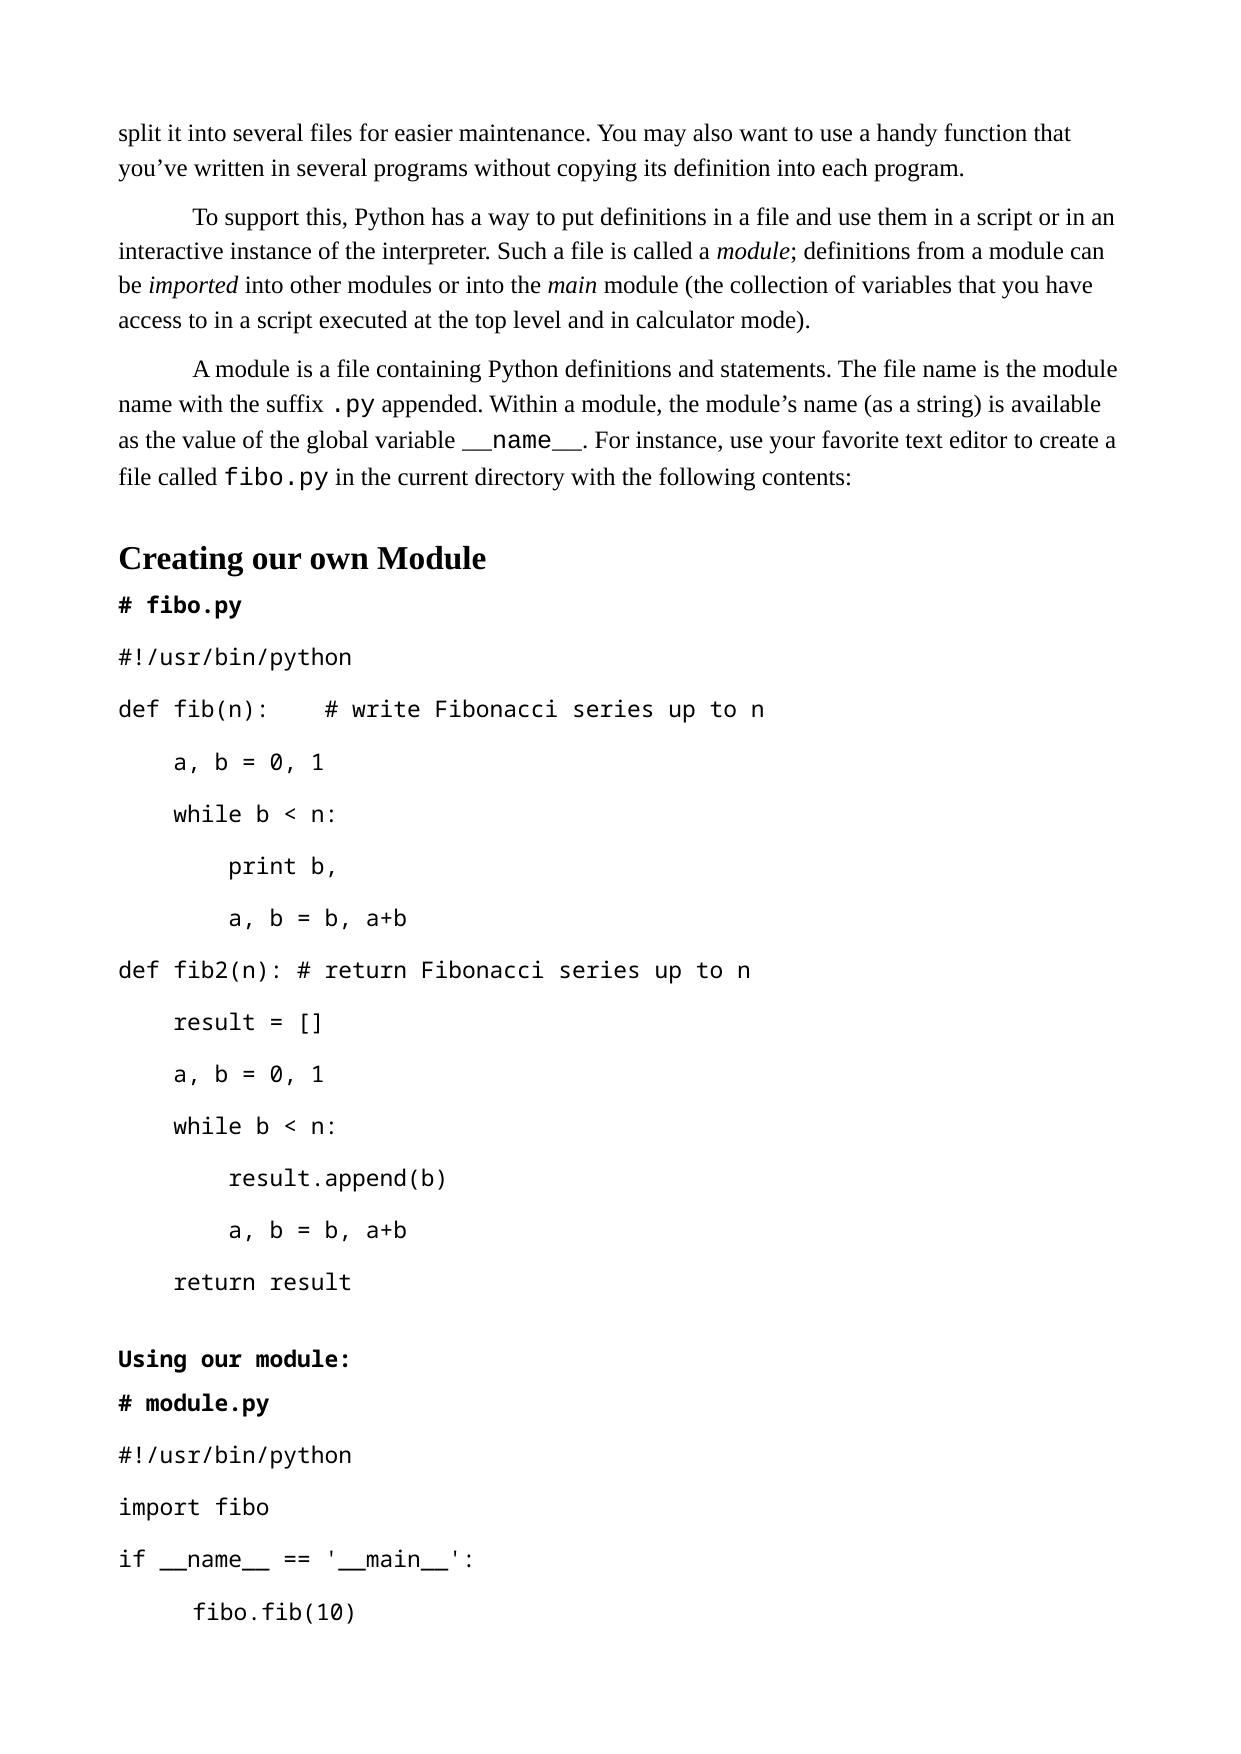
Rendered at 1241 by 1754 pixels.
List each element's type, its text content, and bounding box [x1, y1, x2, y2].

text while b < n: [118, 797, 1122, 829]
text #!/usr/bin/python [118, 1439, 1122, 1470]
text # module.py [118, 1387, 1122, 1418]
text a, b = 0, 1 [118, 745, 1122, 777]
text fibo.fib(10) [118, 1595, 1122, 1627]
text # fibo.py [118, 589, 1122, 620]
text a, b = b, a+b [118, 902, 1122, 933]
text A module is a file containing Python definitions and statements. The file name is the module name with the suffix .py appended. Within a module, the module’s name (as a string) is available as the value of the global variable __name__. For instance, use your favorite text editor to create a file called fibo.py in the current directory with the following contents: [118, 354, 1122, 493]
text print b, [118, 849, 1122, 881]
text a, b = b, a+b [118, 1214, 1122, 1245]
text def fib(n): # write Fibonacci series up to n [118, 693, 1122, 724]
text result = [] [118, 1006, 1122, 1037]
text result.append(b) [118, 1162, 1122, 1193]
text import fibo [118, 1491, 1122, 1522]
text def fib2(n): # return Fibonacci series up to n [118, 954, 1122, 985]
text a, b = 0, 1 [118, 1058, 1122, 1089]
subtitle Using our module: [118, 1343, 1122, 1374]
subtitle Creating our own Module [118, 538, 1122, 577]
text #!/usr/bin/python [118, 641, 1122, 672]
text while b < n: [118, 1110, 1122, 1141]
text To support this, Python has a way to put definitions in a file and use them in a script or in an interactive instance of the interpreter. Such a file is called a module; definitions from a module can be imported into other modules or into the main module (the collection of variables that you have access to in a script executed at the top level and in calculator mode). [118, 202, 1122, 334]
text return result [118, 1266, 1122, 1297]
text if __name__ == '__main__': [118, 1543, 1122, 1574]
text split it into several files for easier maintenance. You may also want to use a handy function that you’ve written in several programs without copying its definition into each program. [118, 118, 1122, 181]
